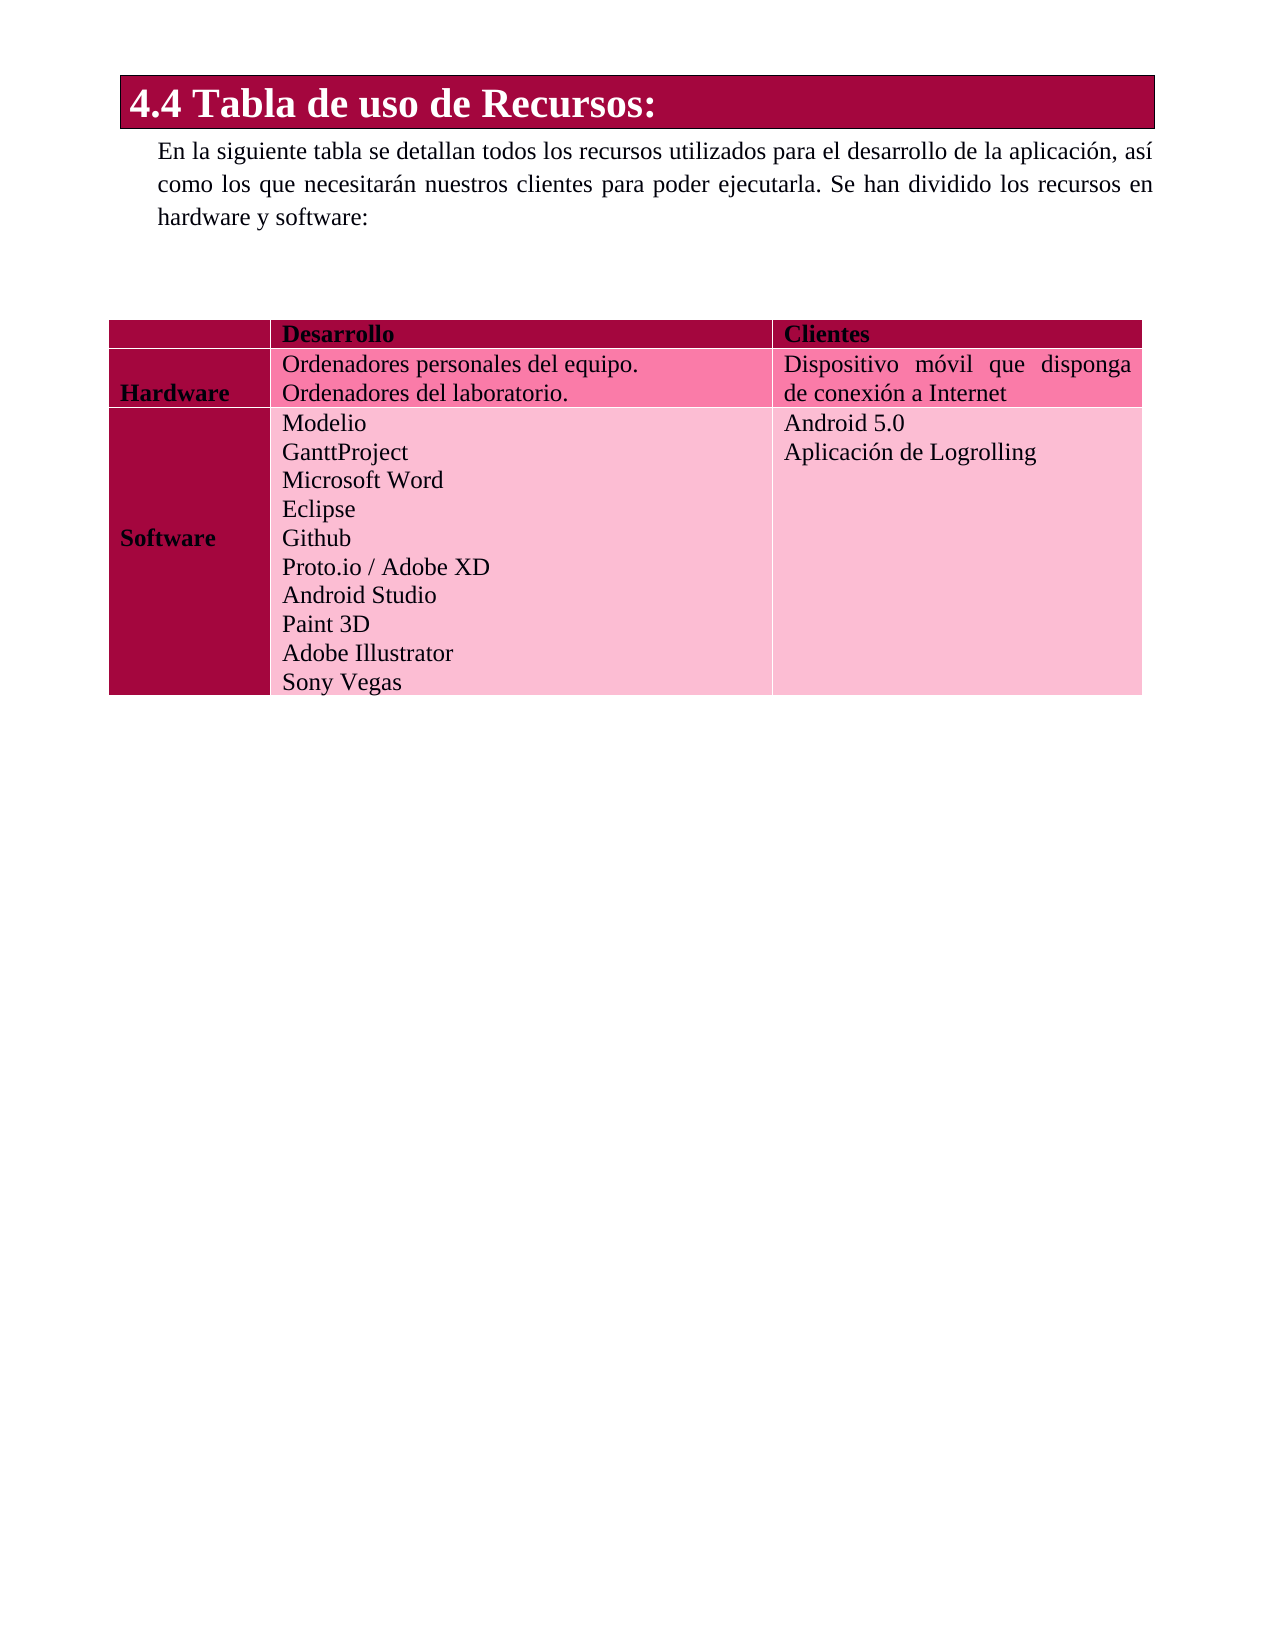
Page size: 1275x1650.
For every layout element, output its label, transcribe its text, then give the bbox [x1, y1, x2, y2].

table_cell Modelio GanttProject Microsoft Word Eclipse Github Proto.io / Adobe XD Android Studio Paint 3D Adobe Illustrator Sony Vegas [271, 408, 772, 695]
table_header Desarrollo [271, 320, 772, 348]
table_header Clientes [773, 320, 1142, 348]
table_cell Ordenadores personales del equipo. Ordenadores del laboratorio. [271, 349, 772, 407]
table_cell Hardware [109, 349, 270, 407]
table_cell Software [109, 408, 270, 695]
table_cell Android 5.0 Aplicación de Logrolling [773, 408, 1142, 695]
table_header [109, 320, 270, 348]
table_cell Dispositivo móvil que disponga de conexión a Internet [773, 349, 1142, 407]
subtitle 4.4 Tabla de uso de Recursos: [121, 76, 1154, 128]
list En la siguiente tabla se detallan todos los recursos utilizados para el desarrollo de la aplicación, así como los que necesitarán nuestros clientes para poder ejecutarla. Se han dividido los recursos en hardware y software: [157, 136, 1155, 231]
